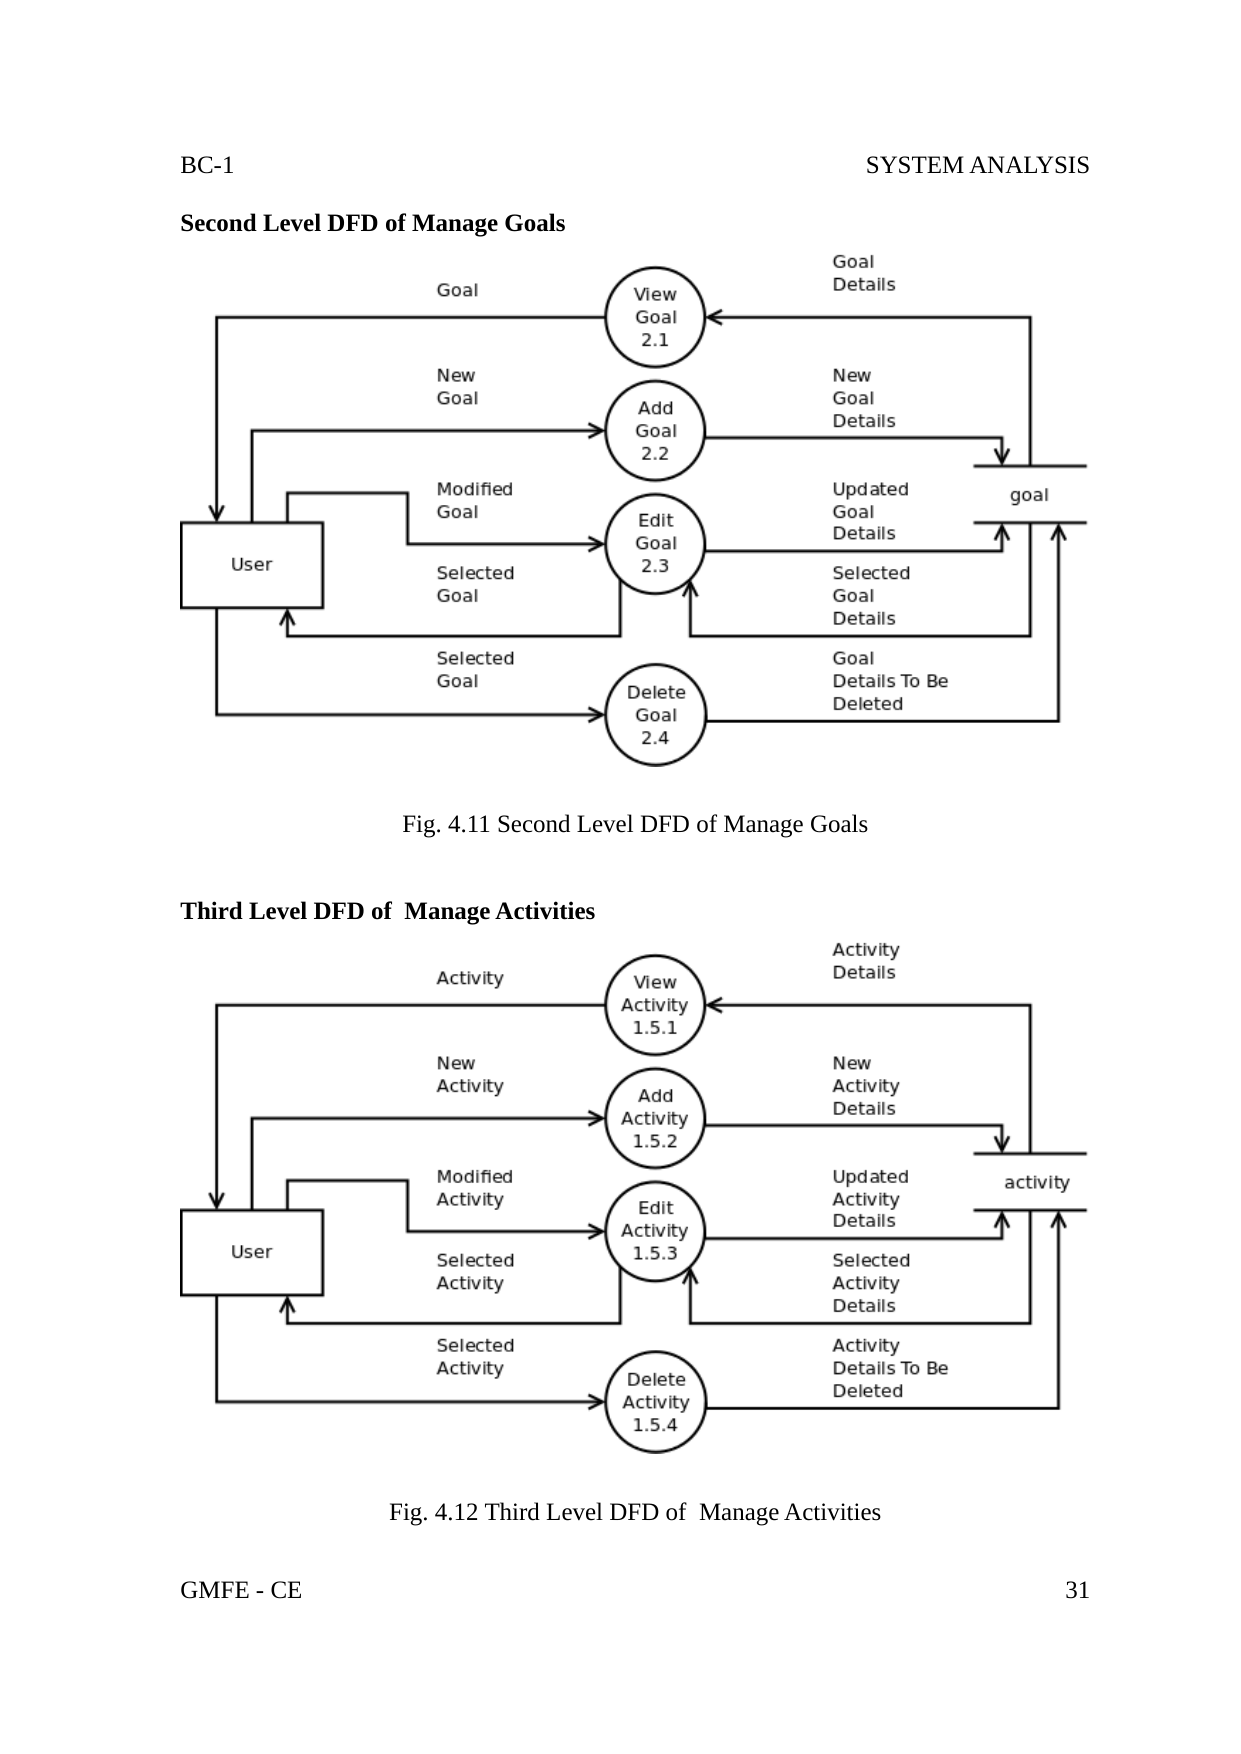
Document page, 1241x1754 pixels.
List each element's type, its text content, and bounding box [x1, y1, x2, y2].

picture [180, 939, 1091, 1454]
text Second Level DFD of Manage Goals [180, 208, 1090, 237]
text Third Level DFD of Manage Activities [180, 896, 1090, 925]
text Fig. 4.12 Third Level DFD of Manage Activities [180, 1497, 1090, 1526]
picture [180, 251, 1091, 767]
text Fig. 4.11 Second Level DFD of Manage Goals [180, 809, 1090, 838]
